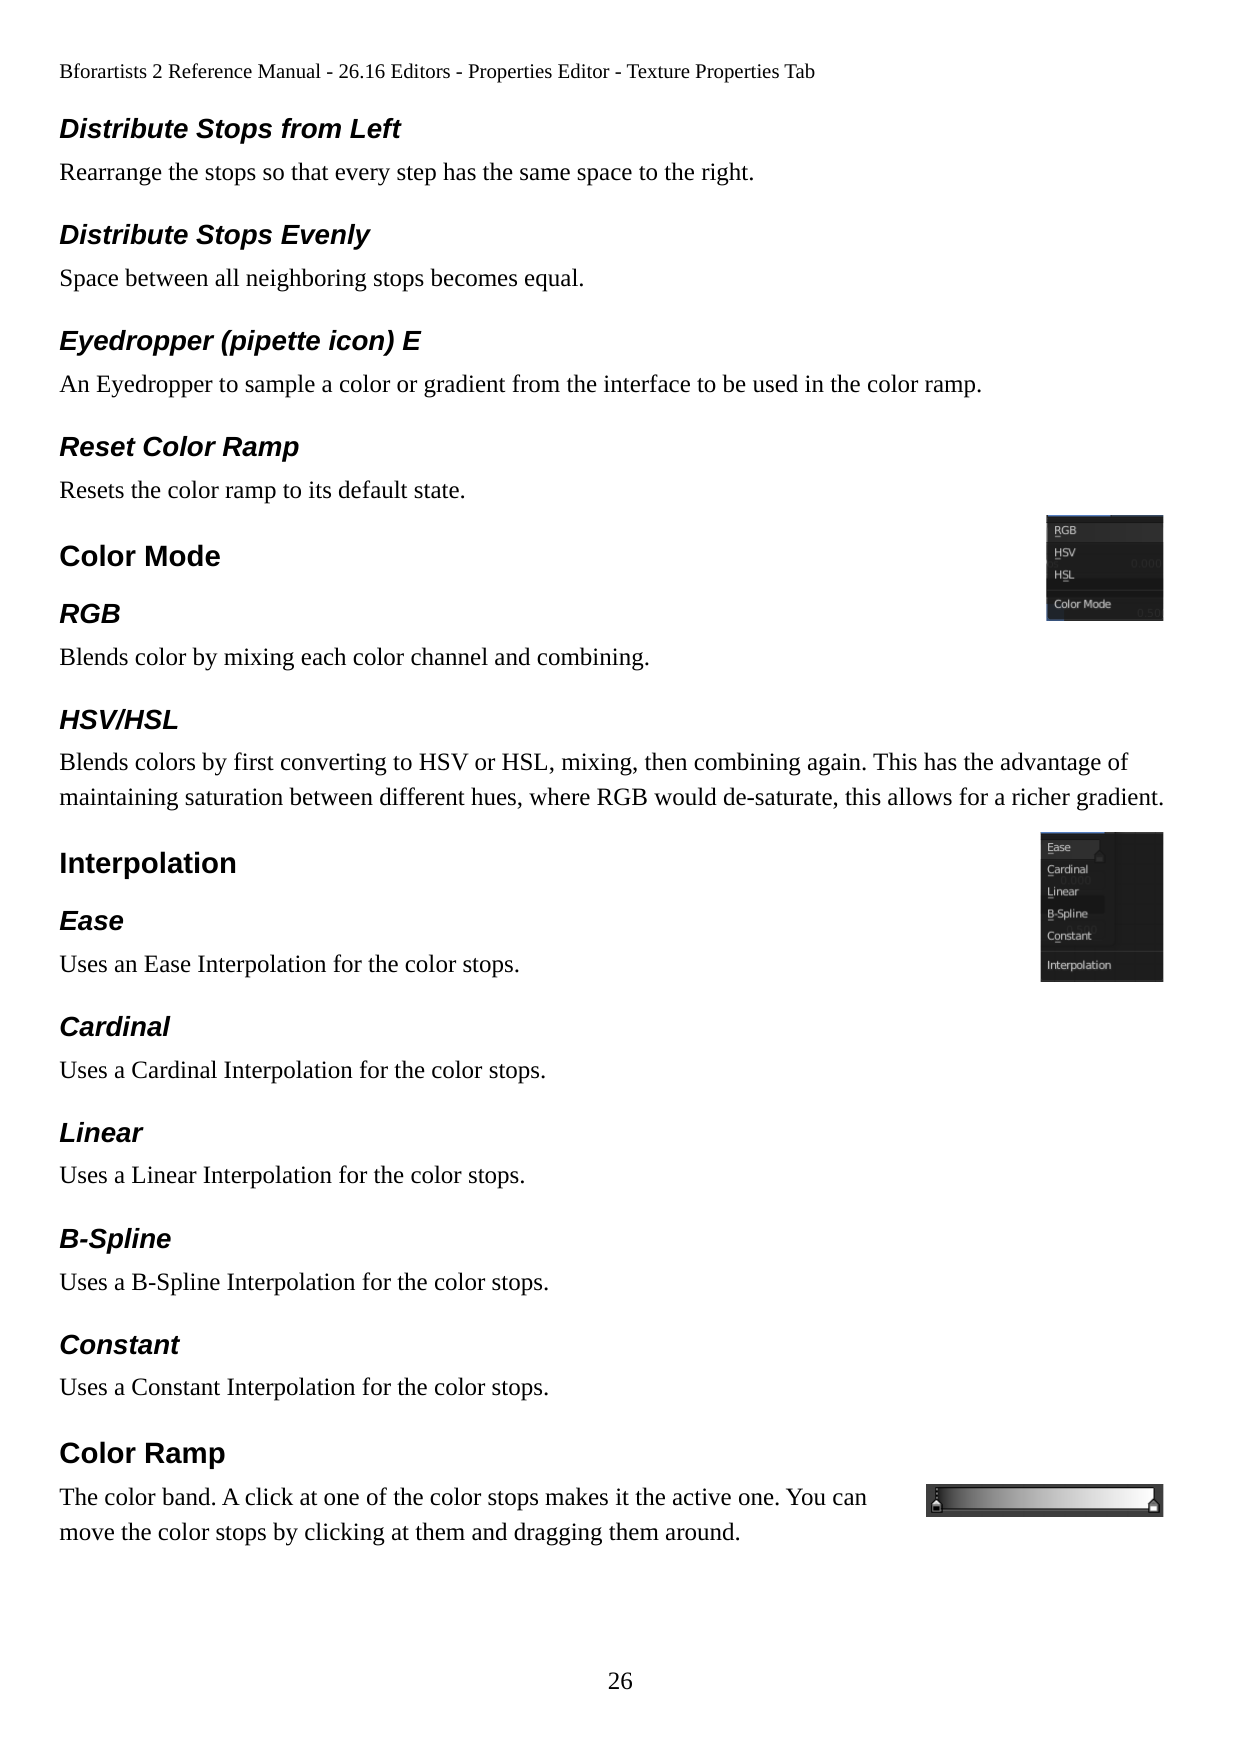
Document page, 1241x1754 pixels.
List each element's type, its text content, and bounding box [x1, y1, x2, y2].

text Uses a B-Spline Interpolation for the color stops. [59, 1267, 1181, 1295]
subtitle Distribute Stops from Left [59, 113, 1181, 144]
subtitle Constant [59, 1328, 1181, 1360]
subtitle Distribute Stops Evenly [59, 218, 1181, 250]
picture [926, 1484, 1164, 1517]
text Blends colors by first converting to HSV or HSL, mixing, then combining again. This has the advantage of maintaining saturation between different hues, where RGB would de-saturate, this allows for a richer gradient. [59, 747, 1181, 811]
subtitle HSV/HSL [59, 703, 1181, 735]
subtitle [1164, 904, 1181, 936]
text Uses a Linear Interpolation for the color stops. [59, 1161, 1181, 1189]
subtitle B-Spline [59, 1222, 1181, 1254]
subtitle [1164, 846, 1181, 879]
picture [1040, 832, 1164, 982]
subtitle Linear [59, 1116, 1181, 1148]
text Space between all neighboring stops becomes equal. [59, 263, 1181, 292]
subtitle Interpolation [59, 846, 1040, 879]
subtitle Cardinal [59, 1010, 1181, 1042]
text Resets the color ramp to its default state. [59, 475, 1181, 503]
subtitle Ease [59, 904, 1040, 936]
text Blends color by mixing each color channel and combining. [59, 642, 1181, 670]
subtitle Color Mode [59, 538, 1046, 572]
subtitle Eyedropper (pipette icon) E [59, 324, 1181, 356]
text Uses a Constant Interpolation for the color stops. [59, 1372, 1181, 1401]
picture [1046, 515, 1164, 621]
subtitle RGB [59, 597, 1181, 629]
subtitle Reset Color Ramp [59, 430, 1181, 462]
text Uses a Cardinal Interpolation for the color stops. [59, 1055, 1181, 1083]
text Rearrange the stops so that every step has the same space to the right. [59, 157, 1181, 186]
text An Eyedropper to sample a color or gradient from the interface to be used in the color ramp. [59, 369, 1181, 398]
subtitle Color Ramp [59, 1436, 1181, 1470]
subtitle [1164, 538, 1181, 572]
text Uses an Ease Interpolation for the color stops. [59, 949, 1040, 977]
text The color band. A click at one of the color stops makes it the active one. You can move the color stops by clicking at them and dragging them around. [59, 1482, 1181, 1546]
